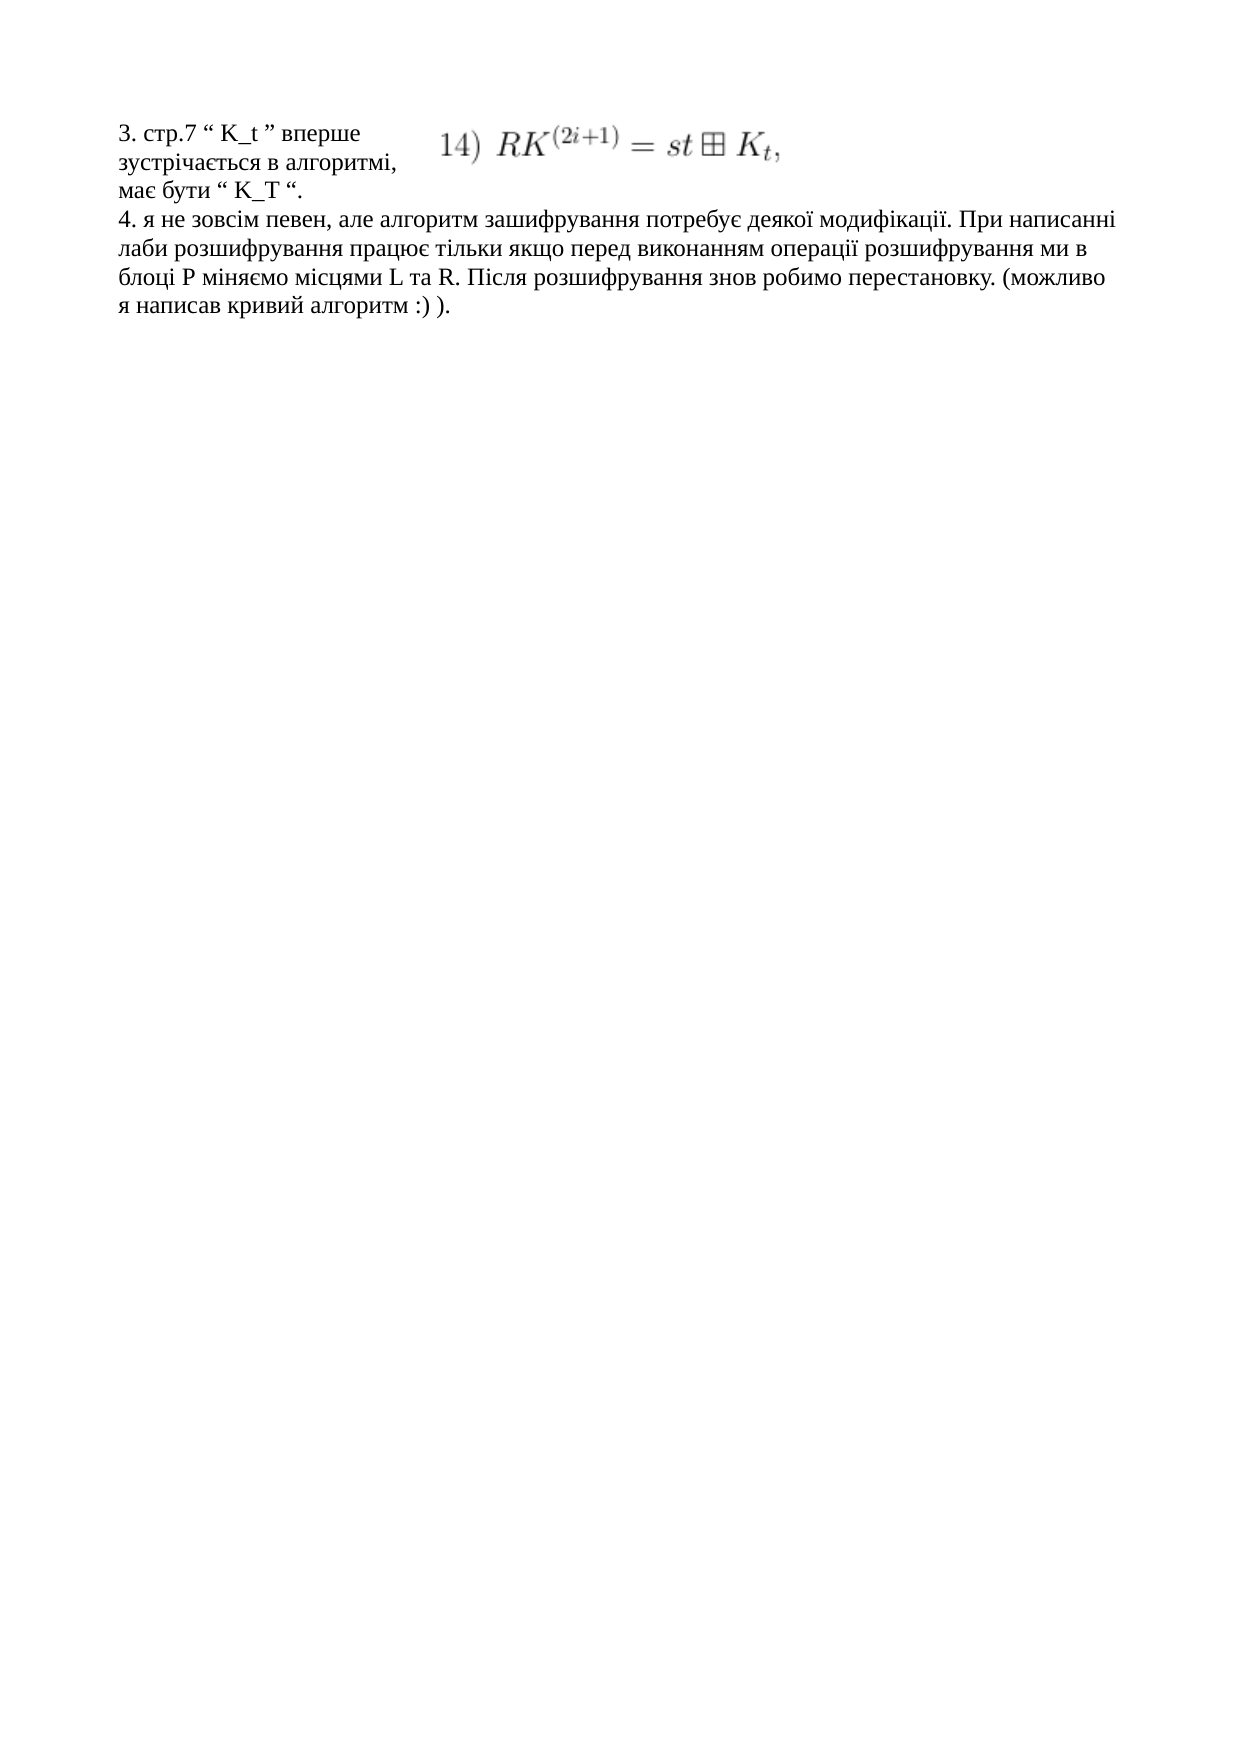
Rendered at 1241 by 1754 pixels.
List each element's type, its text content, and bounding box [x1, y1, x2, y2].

picture [431, 118, 809, 175]
text 4. я не зовсім певен, але алгоритм зашифрування потребує деякої модифікації. При написанні лаби розшифрування працює тільки якщо перед виконанням операції розшифрування ми в блоці Р міняємо місцями L та R. Після розшифрування знов робимо перестановку. (можливо я написав кривий алгоритм :) ). [118, 204, 1122, 319]
text 3. стр.7 “ K_t ” вперше зустрічається в алгоритмі, має бути “ K_T “. [118, 118, 1122, 204]
